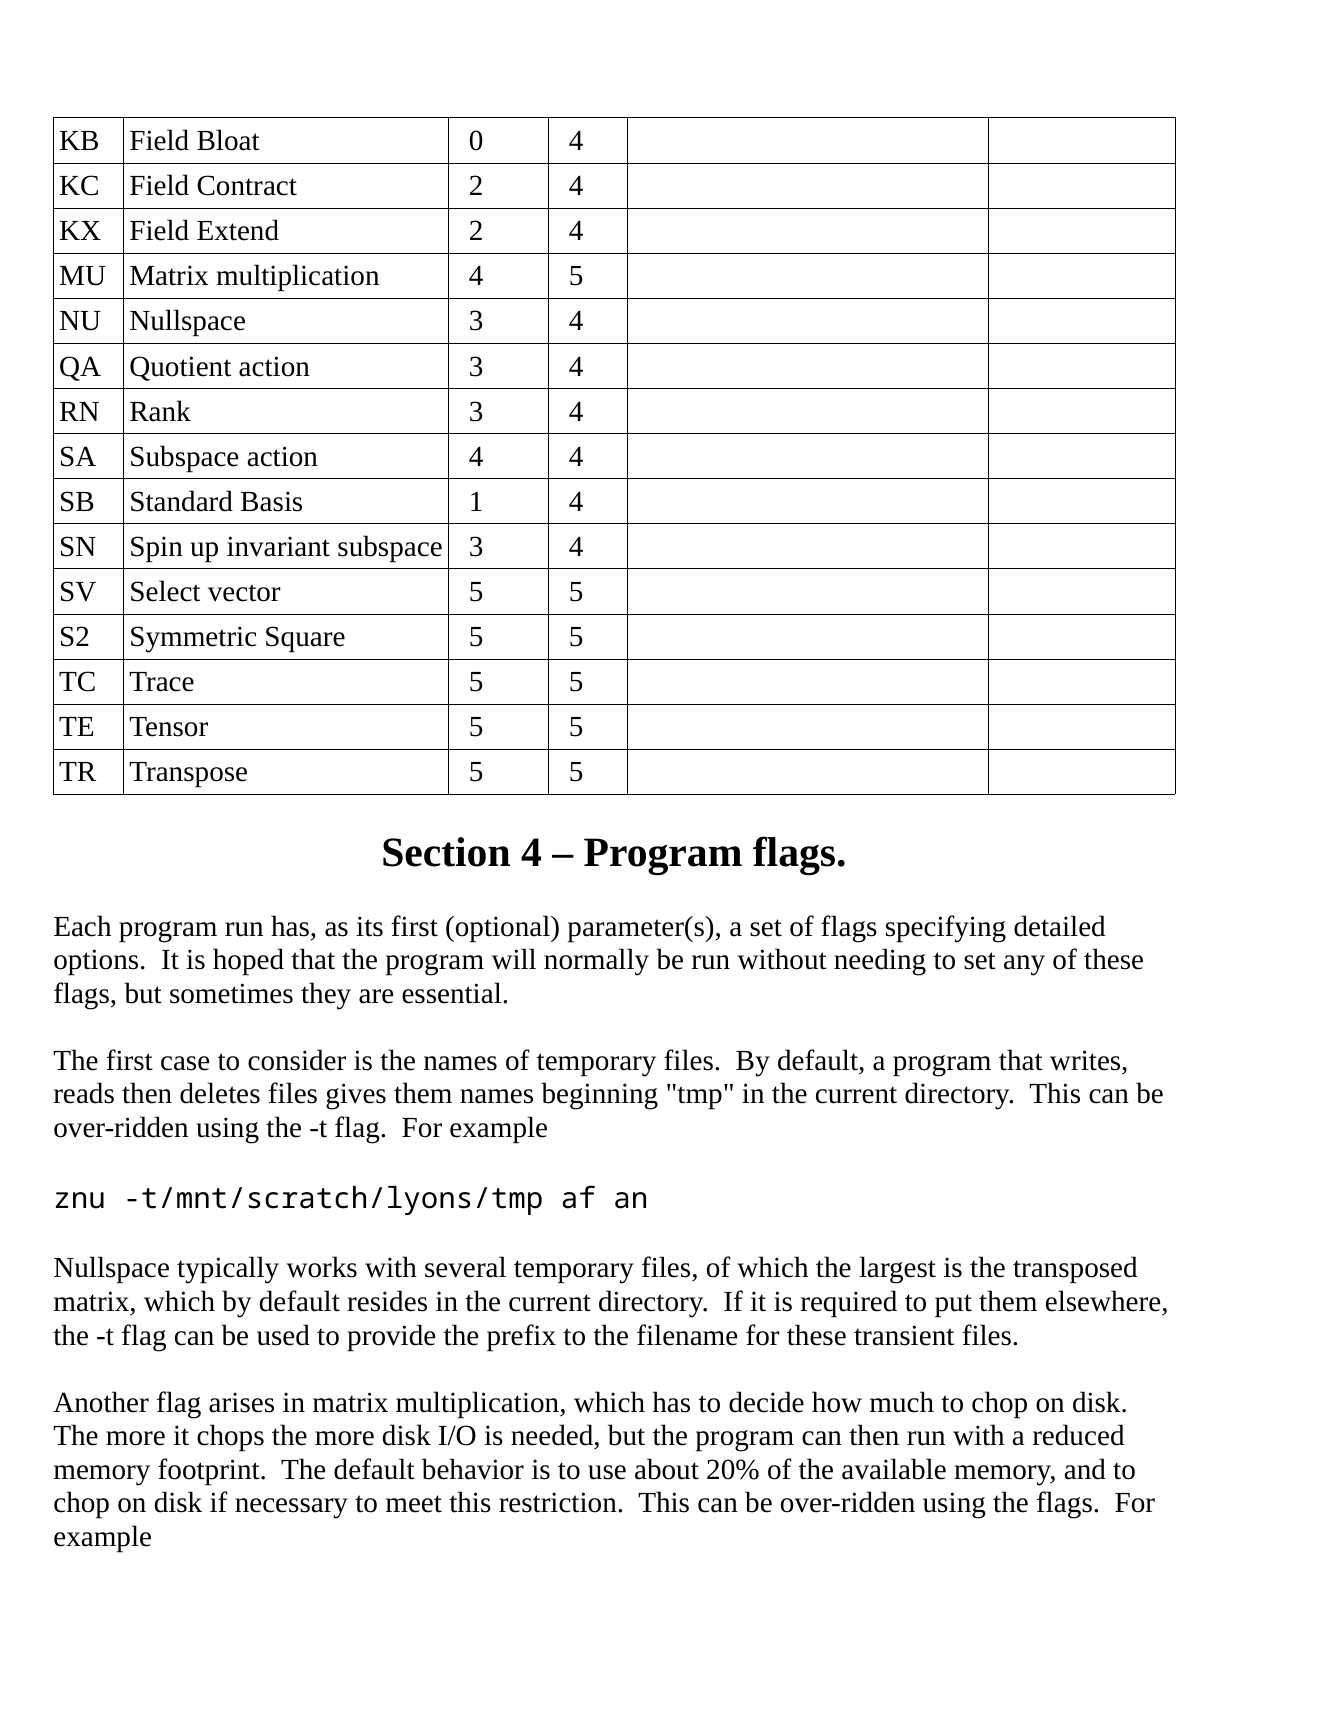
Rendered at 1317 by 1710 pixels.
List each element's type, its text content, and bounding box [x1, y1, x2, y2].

table_cell [628, 660, 988, 704]
table_cell Standard Basis [124, 479, 448, 523]
table_cell SV [54, 569, 123, 613]
table_cell 3 [449, 389, 548, 433]
table_cell 4 [549, 434, 627, 478]
table_cell 5 [449, 750, 548, 794]
table_cell SN [54, 524, 123, 568]
table_cell Transpose [124, 750, 448, 794]
table_cell MU [54, 254, 123, 298]
table_cell NU [54, 299, 123, 343]
table_cell 1 [449, 479, 548, 523]
table_cell SB [54, 479, 123, 523]
table_cell TC [54, 660, 123, 704]
table_cell KB [54, 118, 123, 162]
table_cell Nullspace [124, 299, 448, 343]
table_cell [989, 750, 1175, 794]
table_cell [989, 569, 1175, 613]
table_cell [989, 254, 1175, 298]
table_cell Trace [124, 660, 448, 704]
table_cell Subspace action [124, 434, 448, 478]
table_cell [628, 705, 988, 749]
table_cell [989, 389, 1175, 433]
table_cell 0 [449, 118, 548, 162]
table_cell 4 [549, 389, 627, 433]
table_cell [628, 299, 988, 343]
table_cell 5 [449, 569, 548, 613]
table_cell [628, 118, 988, 162]
table_cell [989, 524, 1175, 568]
text Another flag arises in matrix multiplication, which has to decide how much to chop on disk. The more it chops the more disk I/O is needed, but the program can then run with a reduced memory footprint. The default behavior is to use about 20% of the available memory, and to chop on disk if necessary to meet this restriction. This can be over-ridden using the flags. For example [53, 1385, 1174, 1552]
table_cell [989, 705, 1175, 749]
table_cell Tensor [124, 705, 448, 749]
table_cell Select vector [124, 569, 448, 613]
table_cell Field Extend [124, 209, 448, 253]
table_cell [989, 164, 1175, 207]
table_cell 5 [449, 660, 548, 704]
text Nullspace typically works with several temporary files, of which the largest is the transposed matrix, which by default resides in the current directory. If it is required to put them elsewhere, the -t flag can be used to provide the prefix to the filename for these transient files. [53, 1251, 1174, 1351]
table_cell [989, 660, 1175, 704]
table_cell TR [54, 750, 123, 794]
table_cell 5 [549, 750, 627, 794]
table_cell [628, 254, 988, 298]
table_cell [989, 344, 1175, 388]
table_cell 5 [549, 660, 627, 704]
text Each program run has, as its first (optional) parameter(s), a set of flags specifying detailed options. It is hoped that the program will normally be run without needing to set any of these flags, but sometimes they are essential. [53, 909, 1174, 1009]
table_cell [628, 389, 988, 433]
table_cell 5 [449, 705, 548, 749]
table_cell Field Bloat [124, 118, 448, 162]
table_cell QA [54, 344, 123, 388]
table_cell [989, 615, 1175, 658]
table_cell 5 [549, 705, 627, 749]
text Section 4 – Program flags. [53, 827, 1174, 875]
table_cell 4 [449, 254, 548, 298]
table_cell 5 [549, 569, 627, 613]
table_cell Spin up invariant subspace [124, 524, 448, 568]
table_cell KC [54, 164, 123, 207]
table_cell [628, 524, 988, 568]
table_cell 3 [449, 344, 548, 388]
table_cell 4 [549, 344, 627, 388]
table_cell [628, 479, 988, 523]
table_cell [989, 118, 1175, 162]
table_cell RN [54, 389, 123, 433]
table_cell [628, 434, 988, 478]
table_cell 2 [449, 164, 548, 207]
table_cell 5 [549, 615, 627, 658]
table_cell 2 [449, 209, 548, 253]
table_cell 5 [449, 615, 548, 658]
table_cell Symmetric Square [124, 615, 448, 658]
text The first case to consider is the names of temporary files. By default, a program that writes, reads then deletes files gives them names beginning "tmp" in the current directory. This can be over-ridden using the -t flag. For example [53, 1043, 1174, 1144]
table_cell 4 [549, 164, 627, 207]
table_cell 4 [549, 299, 627, 343]
table_cell [628, 569, 988, 613]
text znu -t/mnt/scratch/lyons/tmp af an [53, 1177, 1174, 1217]
table_cell [989, 434, 1175, 478]
table_cell [628, 209, 988, 253]
table_cell SA [54, 434, 123, 478]
table_cell TE [54, 705, 123, 749]
table_cell [628, 615, 988, 658]
table_cell Matrix multiplication [124, 254, 448, 298]
table_cell [989, 209, 1175, 253]
table_cell [989, 299, 1175, 343]
table_cell 4 [549, 209, 627, 253]
table_cell Rank [124, 389, 448, 433]
table_cell 3 [449, 299, 548, 343]
table_cell [989, 479, 1175, 523]
table_cell S2 [54, 615, 123, 658]
table_cell KX [54, 209, 123, 253]
table_cell [628, 344, 988, 388]
table_cell 4 [549, 524, 627, 568]
table_cell 4 [549, 479, 627, 523]
table_cell [628, 164, 988, 207]
table_cell 4 [549, 118, 627, 162]
table_cell 3 [449, 524, 548, 568]
table_cell 4 [449, 434, 548, 478]
table_cell Quotient action [124, 344, 448, 388]
table_cell [628, 750, 988, 794]
table_cell 5 [549, 254, 627, 298]
table_cell Field Contract [124, 164, 448, 207]
